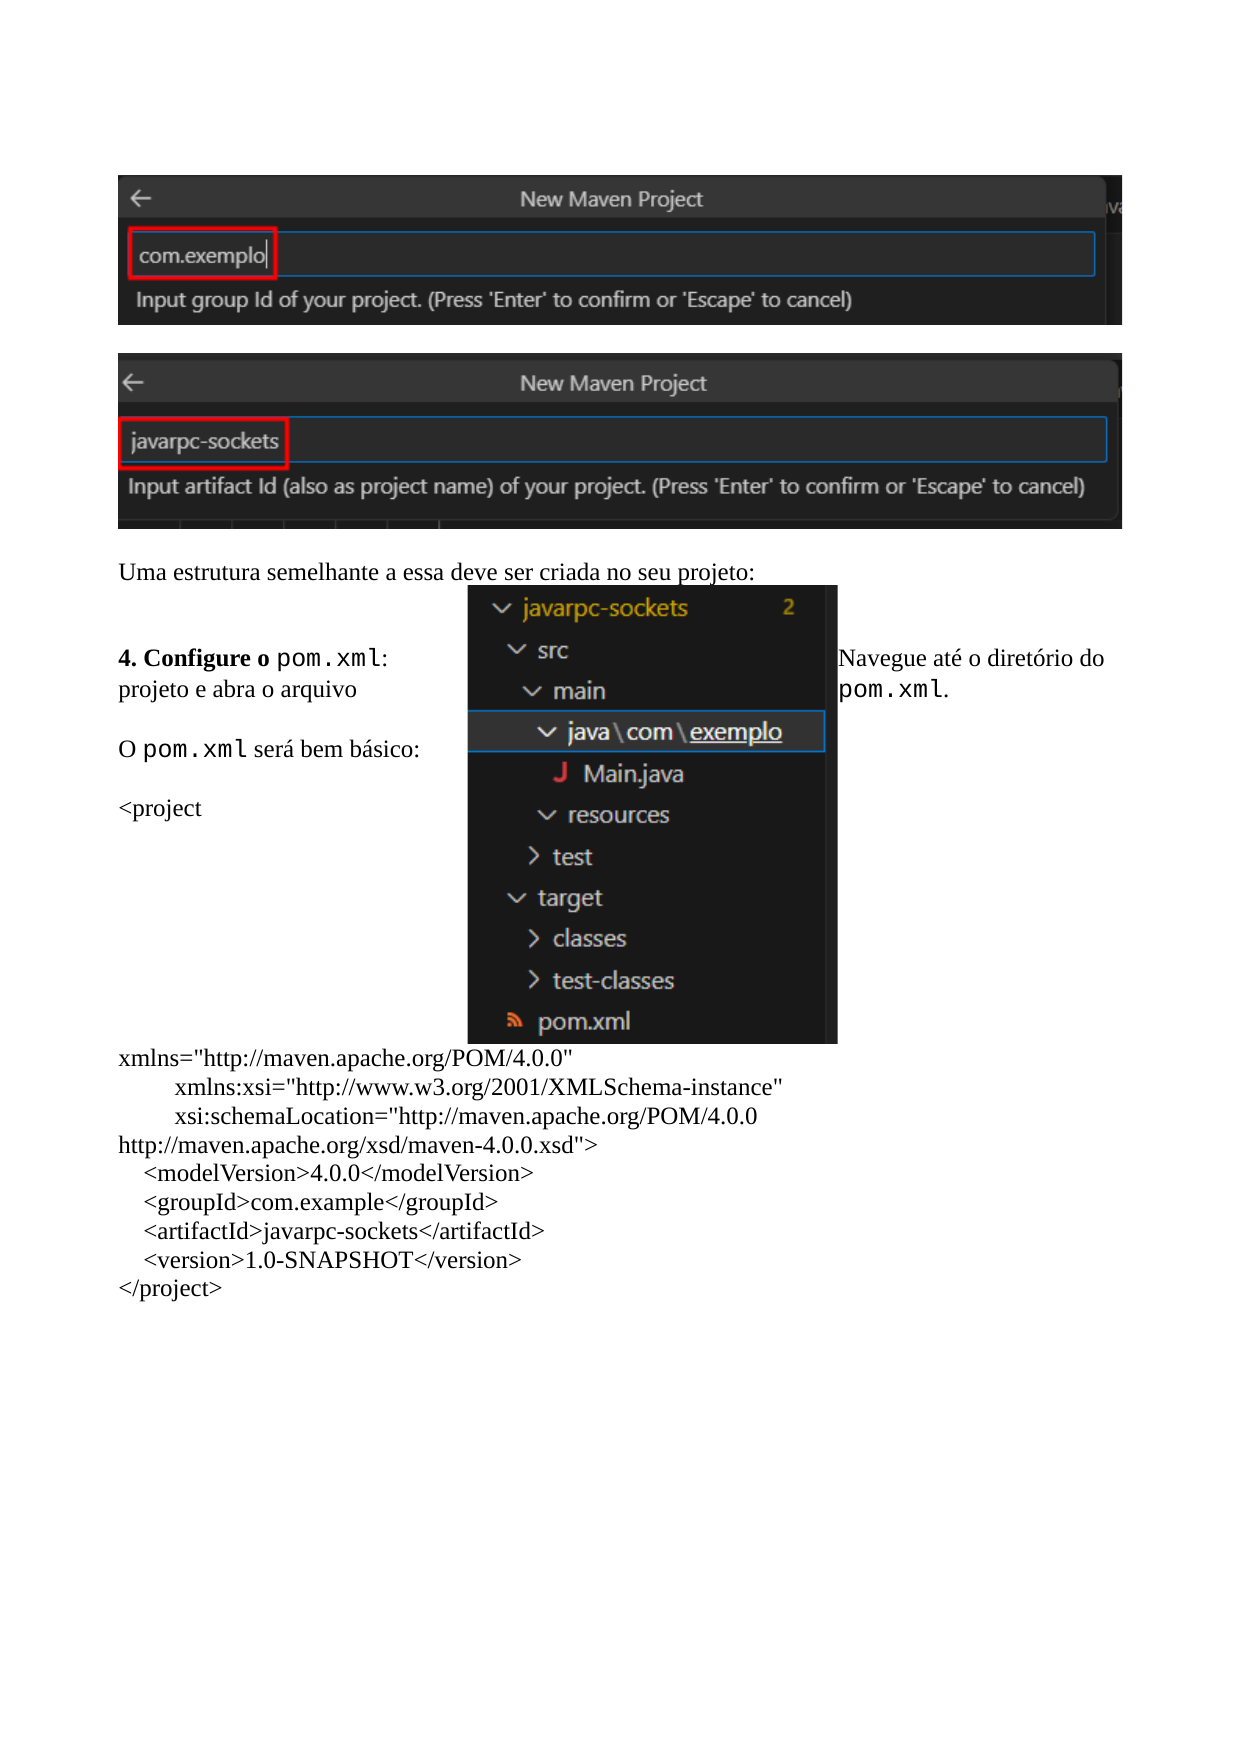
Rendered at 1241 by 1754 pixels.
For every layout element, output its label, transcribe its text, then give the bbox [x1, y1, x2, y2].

text O pom.xml será bem básico: [118, 734, 467, 764]
text <groupId>com.example</groupId> [118, 1187, 1122, 1216]
text Uma estrutura semelhante a essa deve ser criada no seu projeto: [118, 557, 1122, 586]
text <project xmlns="http://maven.apache.org/POM/4.0.0" [118, 793, 1122, 1072]
text <version>1.0-SNAPSHOT</version> [118, 1245, 1122, 1273]
text <modelVersion>4.0.0</modelVersion> [118, 1158, 1122, 1187]
text 4. Configure o pom.xml: Navegue até o diretório do projeto e abra o arquivo pom.xml. [118, 643, 467, 705]
text </project> [118, 1273, 1122, 1302]
text <artifactId>javarpc-sockets</artifactId> [118, 1216, 1122, 1245]
text 4. Configure o pom.xml: Navegue até o diretório do projeto e abra o arquivo pom.xml. [838, 643, 1122, 705]
text xmlns:xsi="http://www.w3.org/2001/XMLSchema-instance" [118, 1072, 1122, 1101]
text [838, 734, 1122, 764]
text xsi:schemaLocation="http://maven.apache.org/POM/4.0.0 http://maven.apache.org/xsd/maven-4.0.0.xsd"> [118, 1101, 1122, 1158]
